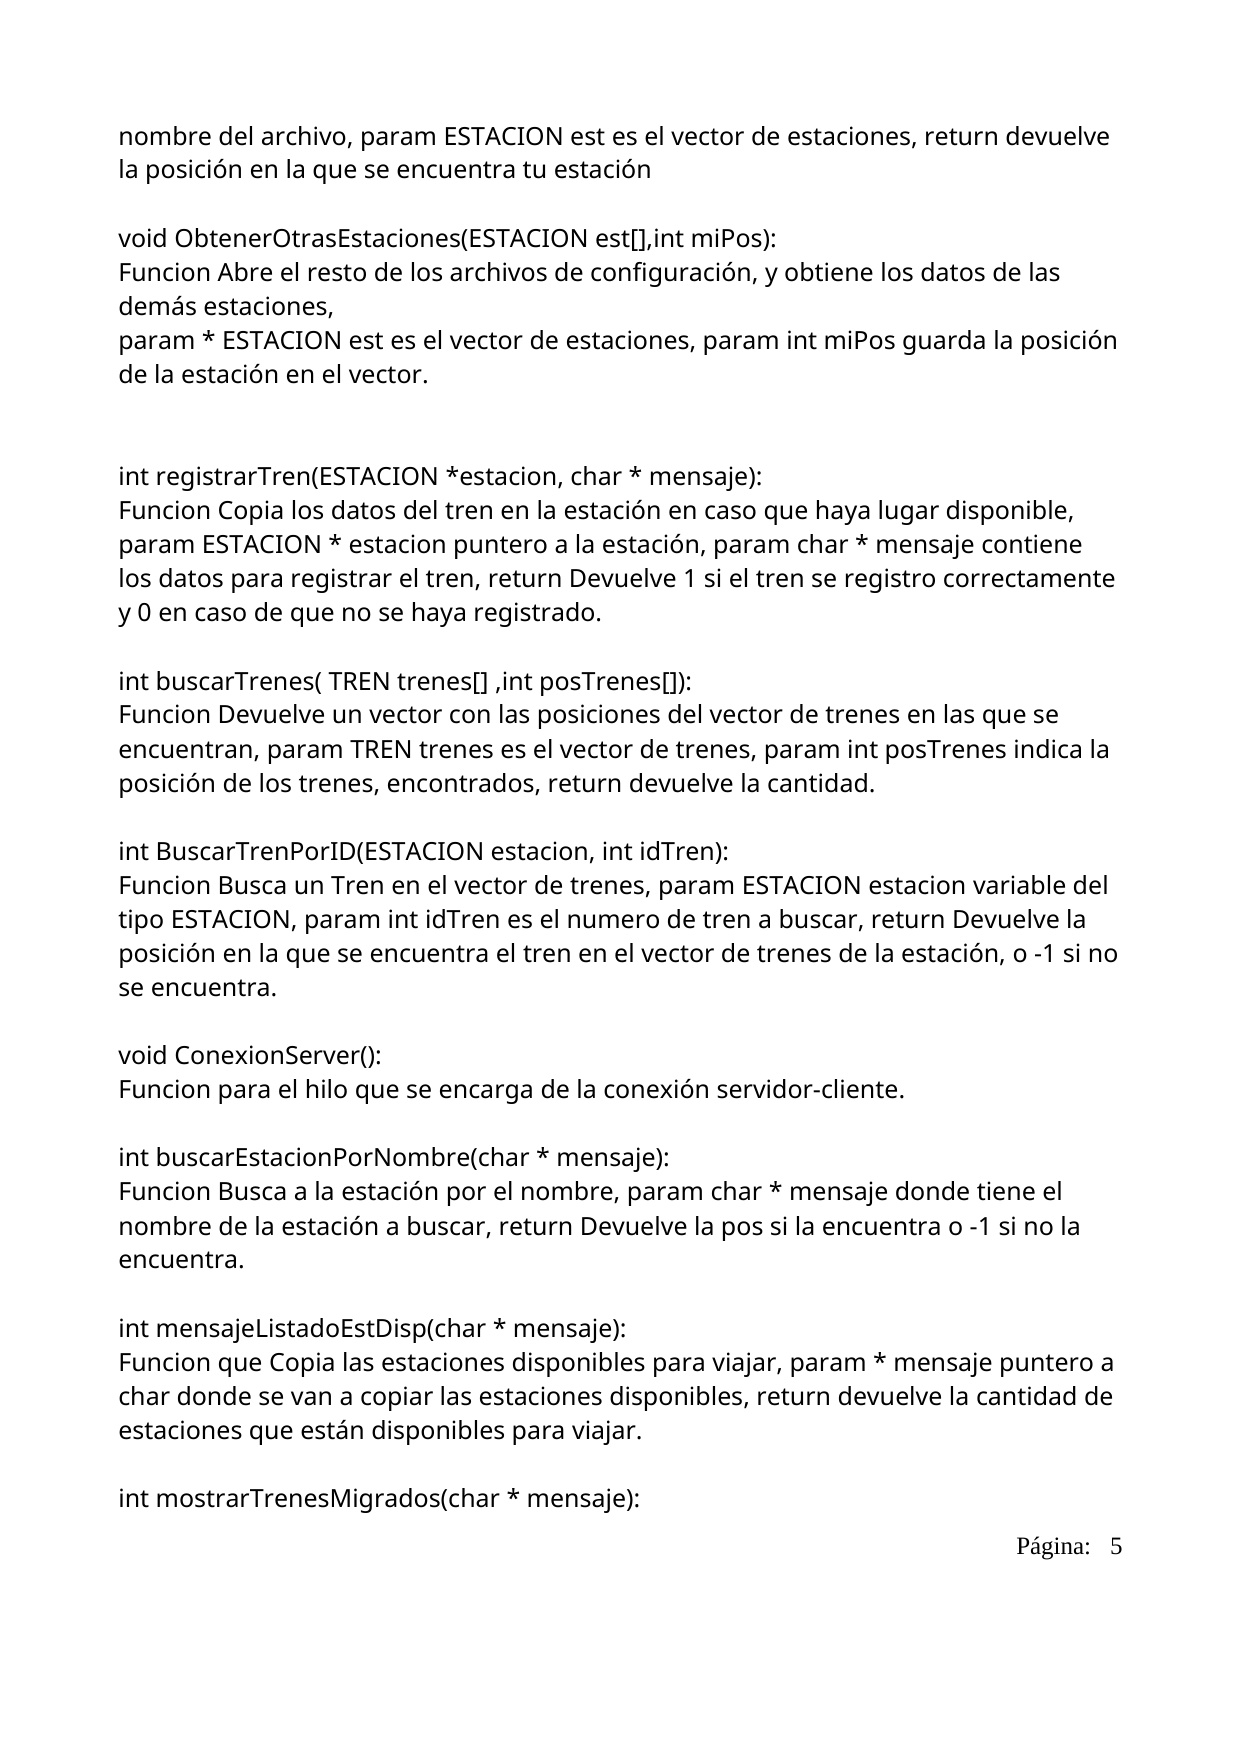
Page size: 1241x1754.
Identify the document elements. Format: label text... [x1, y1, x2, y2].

text Funcion Abre el resto de los archivos de configuración, y obtiene los datos de las demás estaciones, [118, 254, 1122, 322]
text int buscarTrenes( TREN trenes[] ,int posTrenes[]): [118, 663, 1122, 697]
text Funcion Busca a la estación por el nombre, param char * mensaje donde tiene el nombre de la estación a buscar, return Devuelve la pos si la encuentra o -1 si no la encuentra. [118, 1174, 1122, 1276]
text int registrarTren(ESTACION *estacion, char * mensaje): [118, 459, 1122, 493]
text Funcion que Copia las estaciones disponibles para viajar, param * mensaje puntero a char donde se van a copiar las estaciones disponibles, return devuelve la cantidad de estaciones que están disponibles para viajar. [118, 1344, 1122, 1447]
text Funcion Busca un Tren en el vector de trenes, param ESTACION estacion variable del tipo ESTACION, param int idTren es el numero de tren a buscar, return Devuelve la posición en la que se encuentra el tren en el vector de trenes de la estación, o -1 si no se encuentra. [118, 867, 1122, 1004]
text Funcion Devuelve un vector con las posiciones del vector de trenes en las que se encuentran, param TREN trenes es el vector de trenes, param int posTrenes indica la posición de los trenes, encontrados, return devuelve la cantidad. [118, 697, 1122, 799]
text void ConexionServer(): [118, 1038, 1122, 1072]
text nombre del archivo, param ESTACION est es el vector de estaciones, return devuelve la posición en la que se encuentra tu estación [118, 118, 1122, 186]
text int buscarEstacionPorNombre(char * mensaje): [118, 1140, 1122, 1174]
text int mensajeListadoEstDisp(char * mensaje): [118, 1310, 1122, 1344]
text void ObtenerOtrasEstaciones(ESTACION est[],int miPos): [118, 220, 1122, 254]
text param * ESTACION est es el vector de estaciones, param int miPos guarda la posición de la estación en el vector. [118, 322, 1122, 391]
text int mostrarTrenesMigrados(char * mensaje): [118, 1481, 1122, 1515]
text Funcion para el hilo que se encarga de la conexión servidor-cliente. [118, 1072, 1122, 1106]
text Funcion Copia los datos del tren en la estación en caso que haya lugar disponible, param ESTACION * estacion puntero a la estación, param char * mensaje contiene los datos para registrar el tren, return Devuelve 1 si el tren se registro correctamente y 0 en caso de que no se haya registrado. [118, 493, 1122, 629]
text int BuscarTrenPorID(ESTACION estacion, int idTren): [118, 833, 1122, 867]
